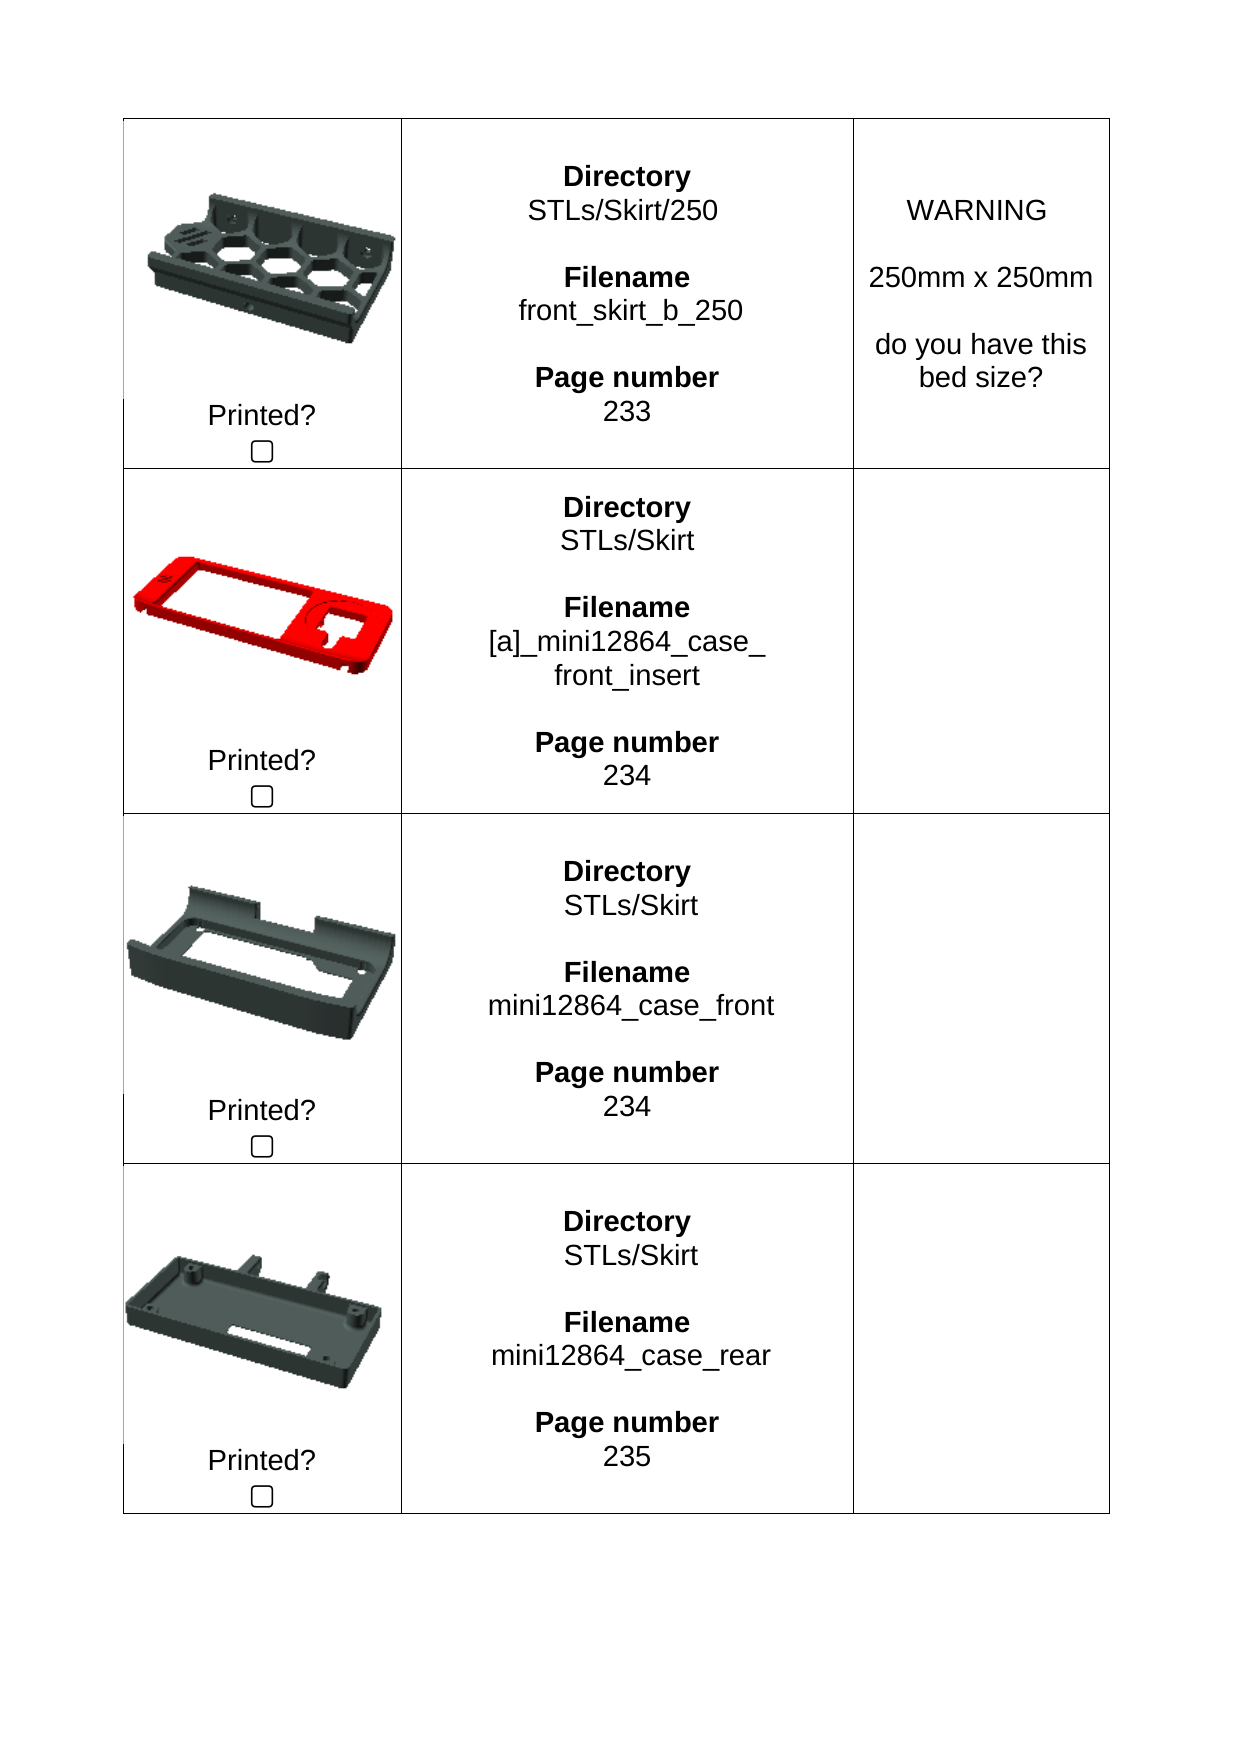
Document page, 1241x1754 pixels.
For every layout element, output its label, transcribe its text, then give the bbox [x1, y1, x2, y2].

table_cell Printed? ▢ [124, 1094, 401, 1163]
table_cell Directory STLs/Skirt Filename mini12864_case_rear Page number 235 [402, 1164, 853, 1513]
picture [123, 816, 401, 1094]
table_cell [854, 469, 1109, 813]
table_cell Directory STLs/Skirt Filename [a]_mini12864_case_ front_insert Page number 234 [402, 469, 853, 813]
table_cell Printed? ▢ [124, 399, 401, 468]
table_cell Directory STLs/Skirt Filename mini12864_case_front Page number 234 [402, 814, 853, 1163]
table_cell Directory STLs/Skirt/250 Filename front_skirt_b_250 Page number 233 [402, 119, 853, 468]
table_cell [854, 1164, 1109, 1513]
picture [125, 471, 398, 744]
table_cell [854, 814, 1109, 1163]
picture [123, 121, 401, 399]
table_cell Printed? ▢ [124, 469, 401, 813]
table_cell WARNING 250mm x 250mm do you have this bed size? [854, 119, 1109, 468]
picture [123, 1166, 401, 1444]
table_cell Printed? ▢ [124, 1444, 401, 1513]
